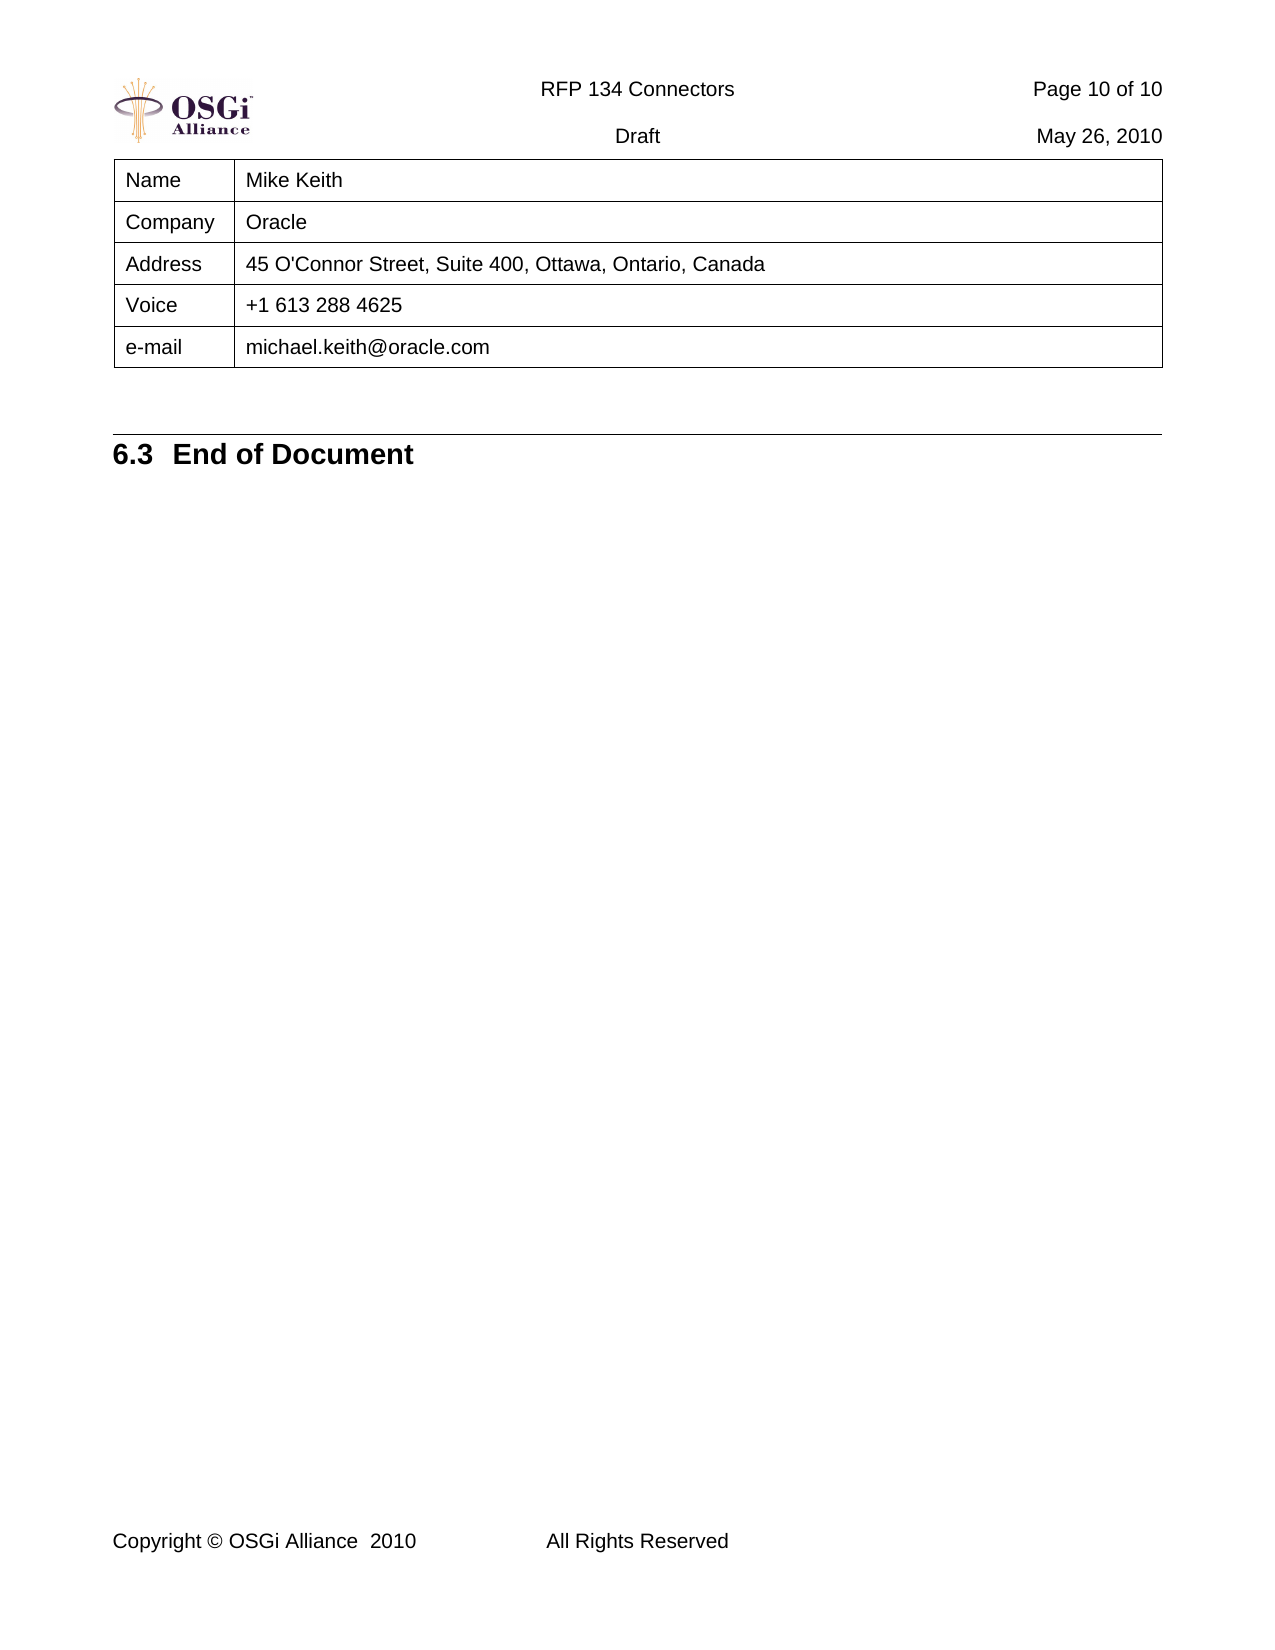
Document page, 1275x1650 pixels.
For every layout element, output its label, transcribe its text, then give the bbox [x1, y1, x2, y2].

table_cell Company [115, 202, 234, 242]
table_cell e-mail [115, 327, 234, 367]
picture [114, 78, 254, 143]
table_cell Voice [115, 285, 234, 326]
subtitle End of Document [112, 435, 1162, 471]
table_header Name [115, 160, 234, 201]
table_cell 45 O'Connor Street, Suite 400, Ottawa, Ontario, Canada [235, 243, 1162, 284]
table_cell Oracle [235, 202, 1162, 242]
table_cell +1 613 288 4625 [235, 285, 1162, 326]
table_cell michael.keith@oracle.com [235, 327, 1162, 367]
table_cell Address [115, 243, 234, 284]
table_header Mike Keith [235, 160, 1162, 201]
